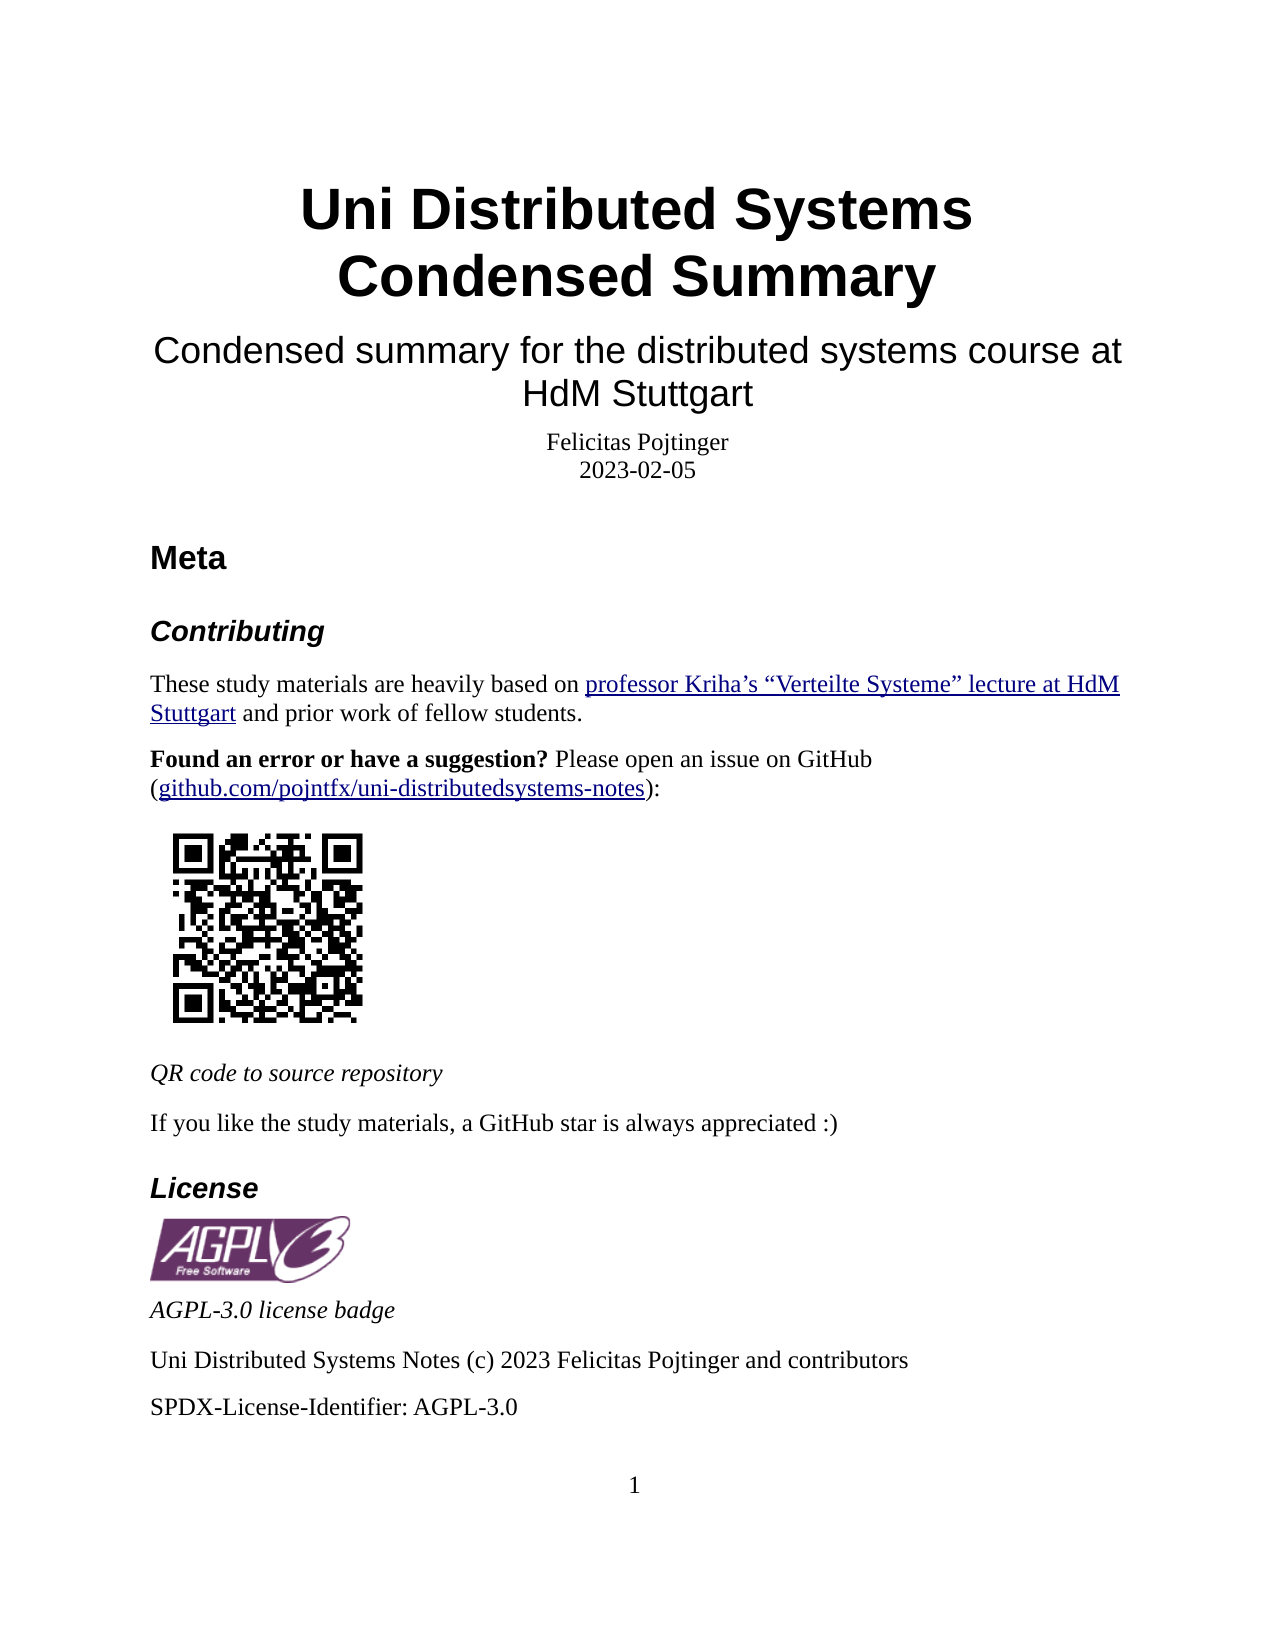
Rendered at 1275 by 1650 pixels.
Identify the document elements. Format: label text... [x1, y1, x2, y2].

text Felicitas Pojtinger [150, 427, 1125, 455]
text If you like the study materials, a GitHub star is always appreciated :) [150, 1108, 1125, 1137]
subtitle Contributing [150, 614, 1125, 648]
subtitle Condensed summary for the distributed systems course at HdM Stuttgart [150, 328, 1125, 414]
text AGPL-3.0 license badge [150, 1295, 1125, 1324]
text SPDX-License-Identifier: AGPL-3.0 [150, 1392, 1125, 1421]
text 2023-02-05 [150, 455, 1125, 484]
title Uni Distributed Systems Condensed Summary [150, 175, 1125, 309]
picture [150, 1216, 350, 1283]
text QR code to source repository [150, 1058, 1125, 1087]
text Found an error or have a suggestion? Please open an issue on GitHub (github.com/pojntfx/uni-distributedsystems-notes): [150, 744, 1125, 802]
text Uni Distributed Systems Notes (c) 2023 Felicitas Pojtinger and contributors [150, 1345, 1125, 1374]
picture [150, 811, 385, 1046]
text These study materials are heavily based on professor Kriha’s “Verteilte Systeme” lecture at HdM Stuttgart and prior work of fellow students. [150, 669, 1125, 727]
subtitle Meta [150, 538, 1125, 577]
subtitle License [150, 1171, 1125, 1204]
